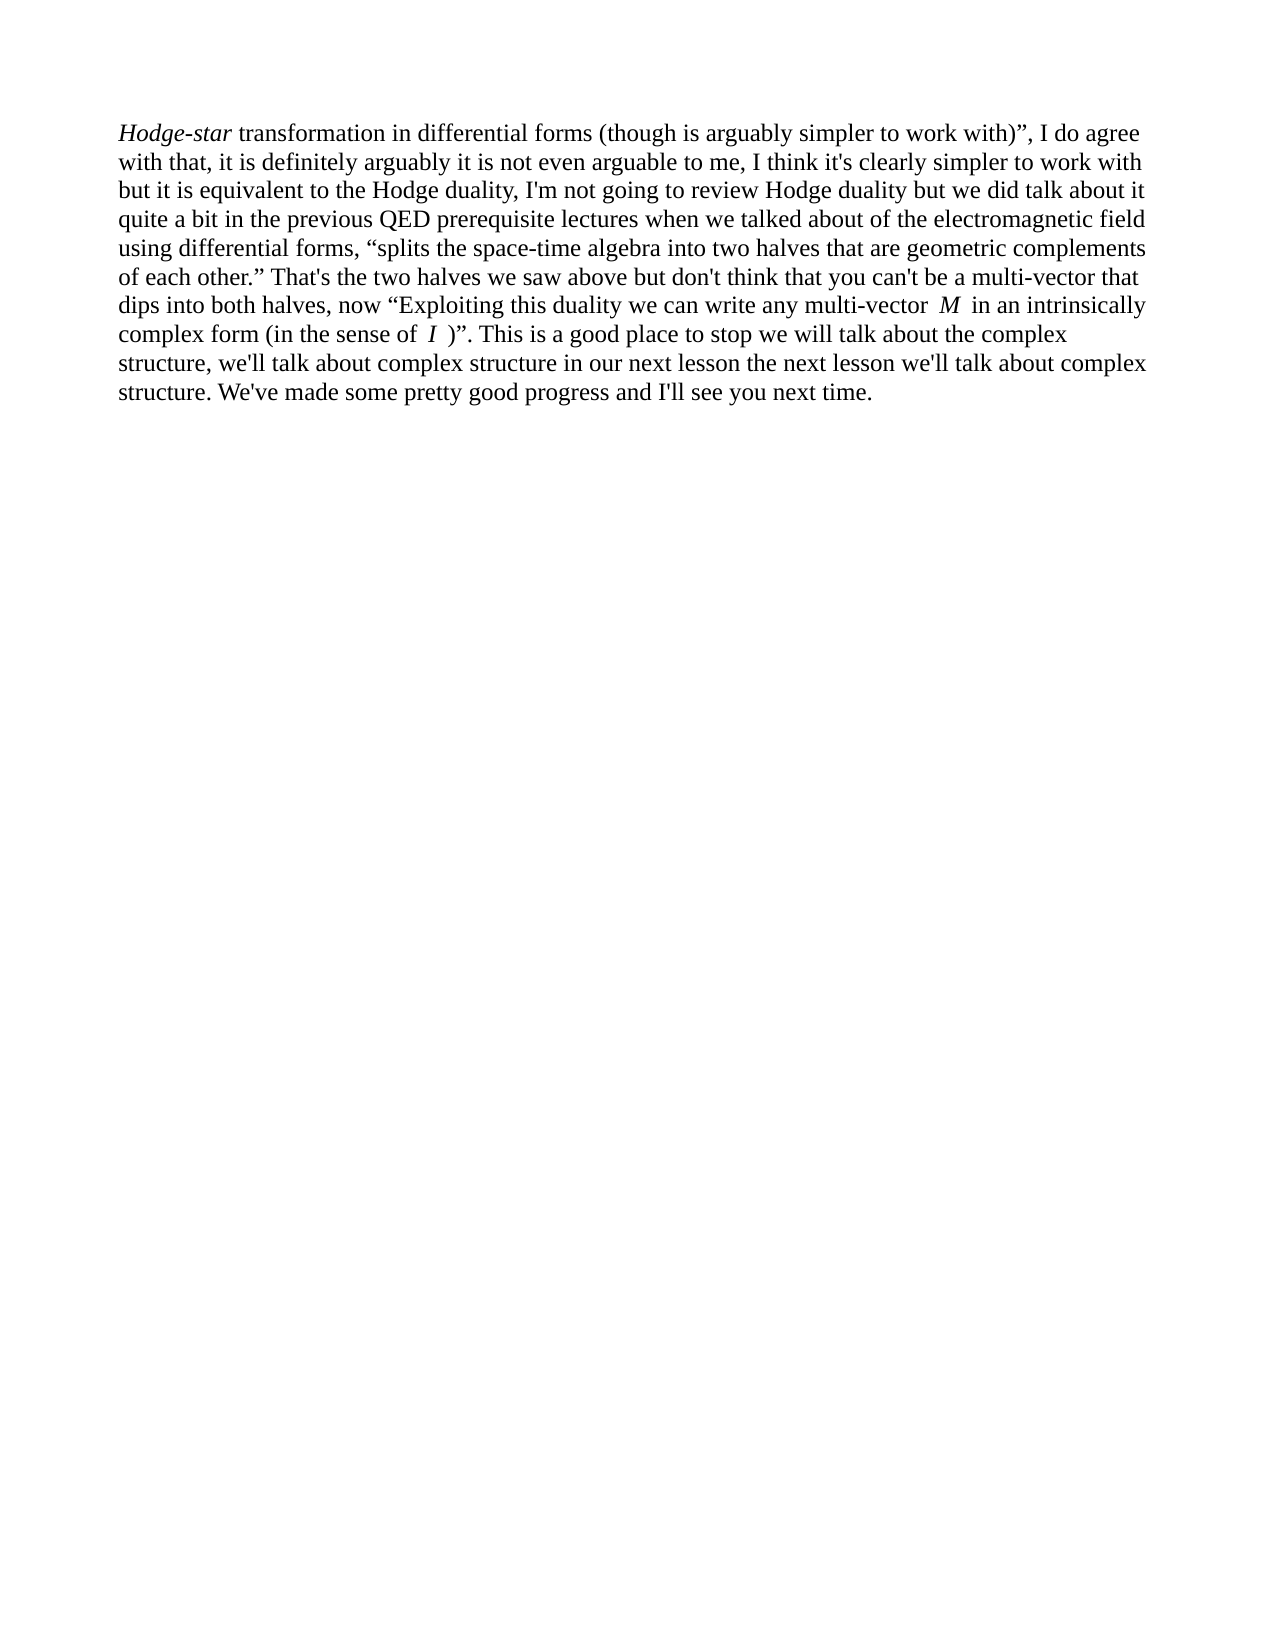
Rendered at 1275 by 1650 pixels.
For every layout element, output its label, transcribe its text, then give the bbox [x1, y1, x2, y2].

text Hodge-star transformation in differential forms (though is arguably simpler to work with)”, I do agree with that, it is definitely arguably it is not even arguable to me, I think it's clearly simpler to work with but it is equivalent to the Hodge duality, I'm not going to review Hodge duality but we did talk about it quite a bit in the previous QED prerequisite lectures when we talked about of the electromagnetic field using differential forms, “splits the space-time algebra into two halves that are geometric complements of each other.” That's the two halves we saw above but don't think that you can't be a multi-vector that dips into both halves, now “Exploiting this duality we can write any multi-vectorin an intrinsically complex form (in the sense of)”. This is a good place to stop we will talk about the complex structure, we'll talk about complex structure in our next lesson the next lesson we'll talk about complex structure. We've made some pretty good progress and I'll see you next time. [118, 118, 1157, 406]
